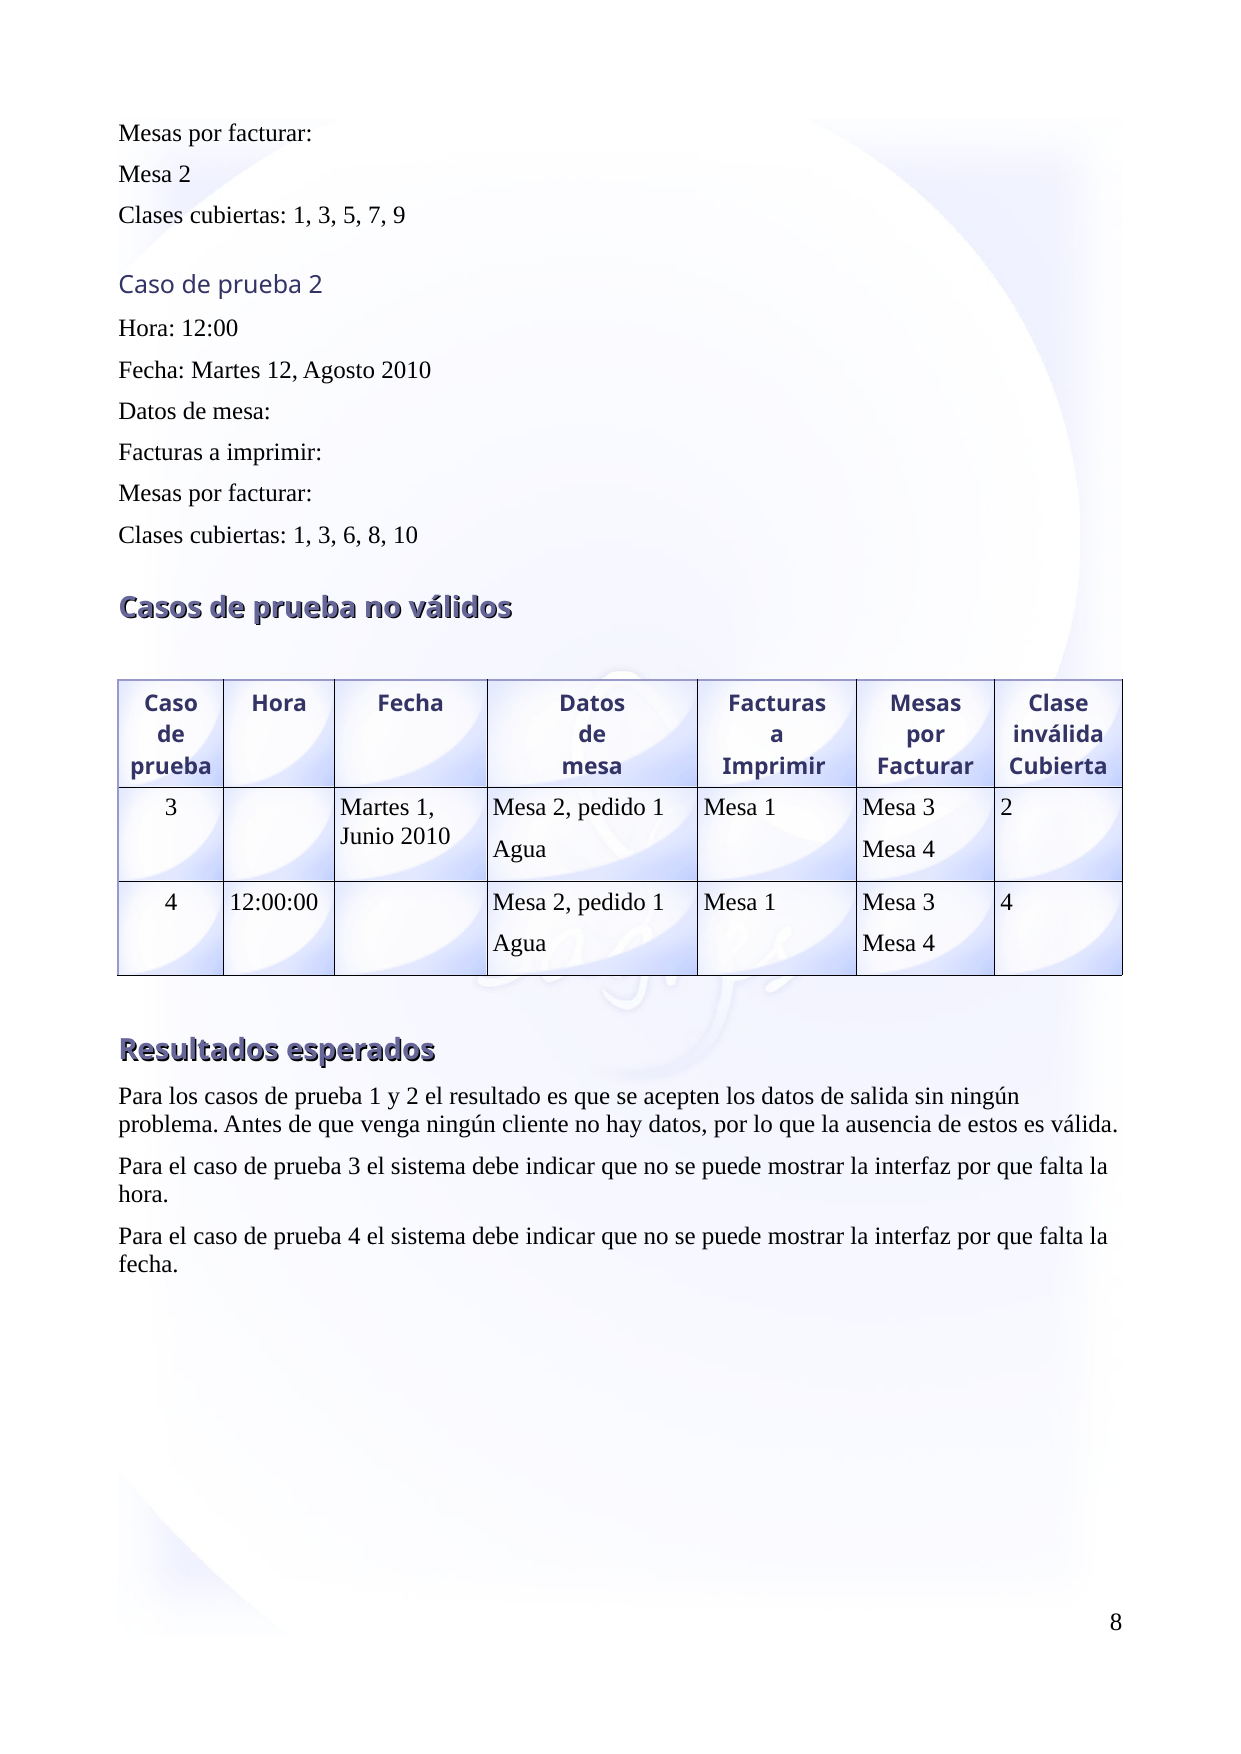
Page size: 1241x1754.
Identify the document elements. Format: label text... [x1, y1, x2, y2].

text Mesas por facturar: [118, 118, 1122, 147]
picture [118, 383, 1122, 396]
table_header Facturas a Imprimir [698, 681, 856, 787]
picture [118, 1138, 1122, 1151]
text Para el caso de prueba 4 el sistema debe indicar que no se puede mostrar la interfaz por que falta la fecha. [118, 1221, 1122, 1278]
picture [118, 976, 1122, 1029]
subtitle Casos de prueba no válidos [118, 586, 1122, 626]
table_header Fecha [335, 681, 487, 787]
picture [118, 301, 1122, 313]
picture [118, 188, 1122, 201]
subtitle Resultados esperados [118, 1029, 1122, 1068]
table_cell 4 [119, 882, 223, 975]
picture [118, 147, 1122, 159]
table_cell [224, 788, 334, 881]
table_cell 2 [995, 788, 1122, 881]
table_cell Mesa 1 [698, 788, 856, 881]
picture [118, 1278, 1122, 1636]
table_header Caso de prueba [119, 681, 223, 787]
picture [118, 425, 1122, 437]
table_cell [335, 882, 487, 975]
text Clases cubiertas: 1, 3, 5, 7, 9 [118, 201, 1122, 229]
text Para el caso de prueba 3 el sistema debe indicar que no se puede mostrar la interfaz por que falta la hora. [118, 1151, 1122, 1208]
picture [118, 1208, 1122, 1221]
table_cell 12:00:00 [224, 882, 334, 975]
text Facturas a imprimir: [118, 437, 1122, 466]
table_cell Mesa 2, pedido 1 Agua [488, 882, 697, 975]
table_cell 4 [995, 882, 1122, 975]
picture [118, 548, 1122, 586]
text Hora: 12:00 [118, 313, 1122, 342]
table_header Clase inválida Cubierta [995, 681, 1122, 787]
picture [118, 626, 1122, 679]
picture [118, 229, 1122, 267]
picture [118, 507, 1122, 520]
picture [118, 466, 1122, 478]
table_header Datos de mesa [488, 681, 697, 787]
table_header Mesas por Facturar [857, 681, 994, 787]
table_cell Mesa 3 Mesa 4 [857, 788, 994, 881]
picture [118, 1068, 1122, 1081]
table_cell Mesa 1 [698, 882, 856, 975]
text Mesas por facturar: [118, 478, 1122, 507]
table_cell Mesa 3 Mesa 4 [857, 882, 994, 975]
picture [118, 342, 1122, 355]
text Para los casos de prueba 1 y 2 el resultado es que se acepten los datos de salida sin ningún problema. Antes de que venga ningún cliente no hay datos, por lo que la ausencia de estos es válida. [118, 1081, 1122, 1138]
text Mesa 2 [118, 159, 1122, 188]
table_cell Martes 1, Junio 2010 [335, 788, 487, 881]
text Fecha: Martes 12, Agosto 2010 [118, 355, 1122, 383]
subtitle Caso de prueba 2 [118, 267, 1122, 301]
table_cell Mesa 2, pedido 1 Agua [488, 788, 697, 881]
text Clases cubiertas: 1, 3, 6, 8, 10 [118, 520, 1122, 548]
table_header Hora [224, 681, 334, 787]
text Datos de mesa: [118, 396, 1122, 425]
table_cell 3 [119, 788, 223, 881]
